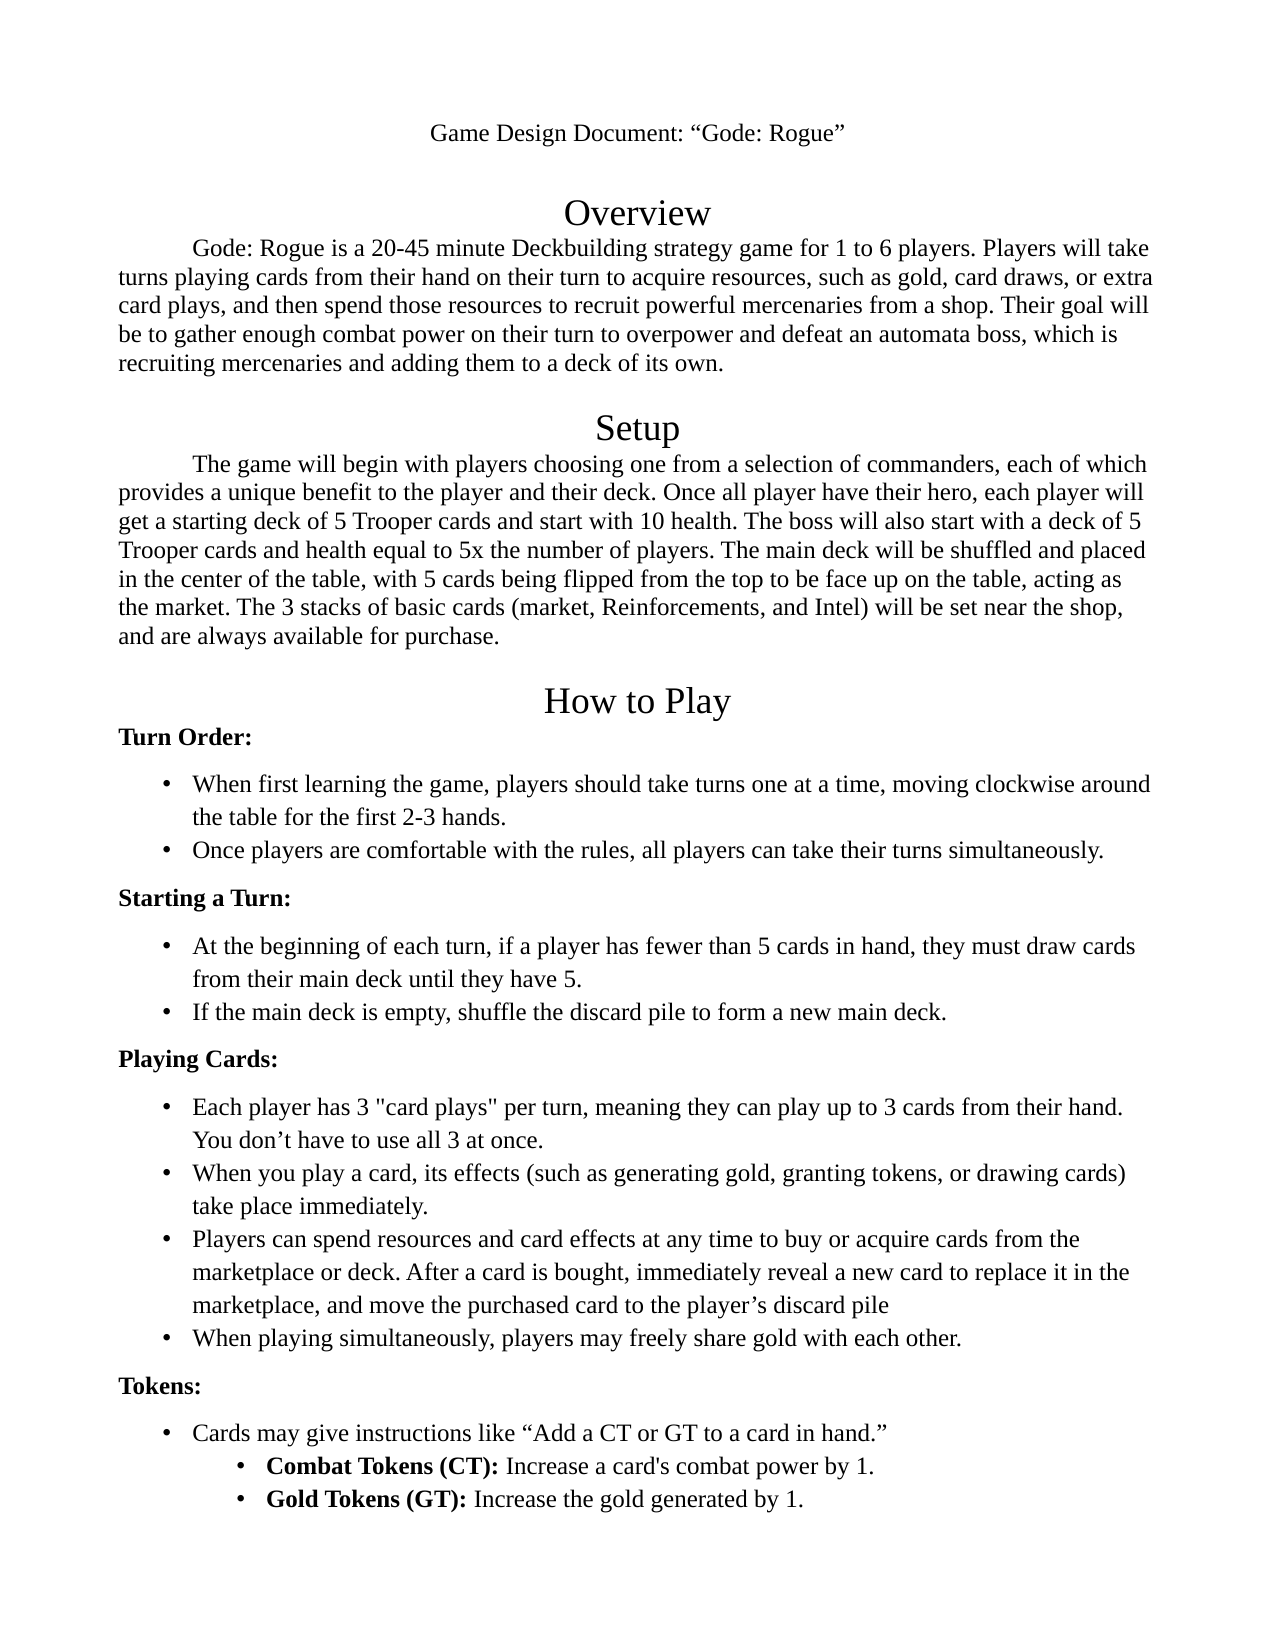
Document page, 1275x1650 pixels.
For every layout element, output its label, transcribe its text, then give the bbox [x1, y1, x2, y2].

list If the main deck is empty, shuffle the discard pile to form a new main deck. [162, 997, 1157, 1026]
text Starting a Turn: [118, 883, 1157, 912]
text How to Play [118, 679, 1157, 722]
list When you play a card, its effects (such as generating gold, granting tokens, or drawing cards) take place immediately. [162, 1158, 1157, 1220]
list Once players are comfortable with the rules, all players can take their turns simultaneously. [162, 836, 1157, 864]
text Game Design Document: “Gode: Rogue” [118, 118, 1157, 147]
list When playing simultaneously, players may freely share gold with each other. [162, 1323, 1157, 1352]
list At the beginning of each turn, if a player has fewer than 5 cards in hand, they must draw cards from their main deck until they have 5. [162, 931, 1157, 992]
text Gode: Rogue is a 20-45 minute Deckbuilding strategy game for 1 to 6 players. Players will take turns playing cards from their hand on their turn to acquire resources, such as gold, card draws, or extra card plays, and then spend those resources to recruit powerful mercenaries from a shop. Their goal will be to gather enough combat power on their turn to overpower and defeat an automata boss, which is recruiting mercenaries and adding them to a deck of its own. [118, 233, 1157, 377]
list Players can spend resources and card effects at any time to buy or acquire cards from the marketplace or deck. After a card is bought, immediately reveal a new card to replace it in the marketplace, and move the purchased card to the player’s discard pile [162, 1224, 1157, 1319]
text Tokens: [118, 1371, 1157, 1399]
list When first learning the game, players should take turns one at a time, moving clockwise around the table for the first 2-3 hands. [162, 769, 1157, 831]
list Each player has 3 "card plays" per turn, meaning they can play up to 3 cards from their hand. You don’t have to use all 3 at once. [162, 1092, 1157, 1154]
list Gold Tokens (GT): Increase the gold generated by 1. [236, 1484, 1157, 1513]
text Turn Order: [118, 722, 1157, 751]
text The game will begin with players choosing one from a selection of commanders, each of which provides a unique benefit to the player and their deck. Once all player have their hero, each player will get a starting deck of 5 Trooper cards and start with 10 health. The boss will also start with a deck of 5 Trooper cards and health equal to 5x the number of players. The main deck will be shuffled and placed in the center of the table, with 5 cards being flipped from the top to be face up on the table, acting as the market. The 3 stacks of basic cards (market, Reinforcements, and Intel) will be set near the shop, and are always available for purchase. [118, 449, 1157, 650]
text Overview [118, 190, 1157, 233]
list Combat Tokens (CT): Increase a card's combat power by 1. [236, 1451, 1157, 1480]
text Playing Cards: [118, 1044, 1157, 1073]
list Cards may give instructions like “Add a CT or GT to a card in hand.” [162, 1418, 1157, 1447]
text Setup [118, 406, 1157, 449]
